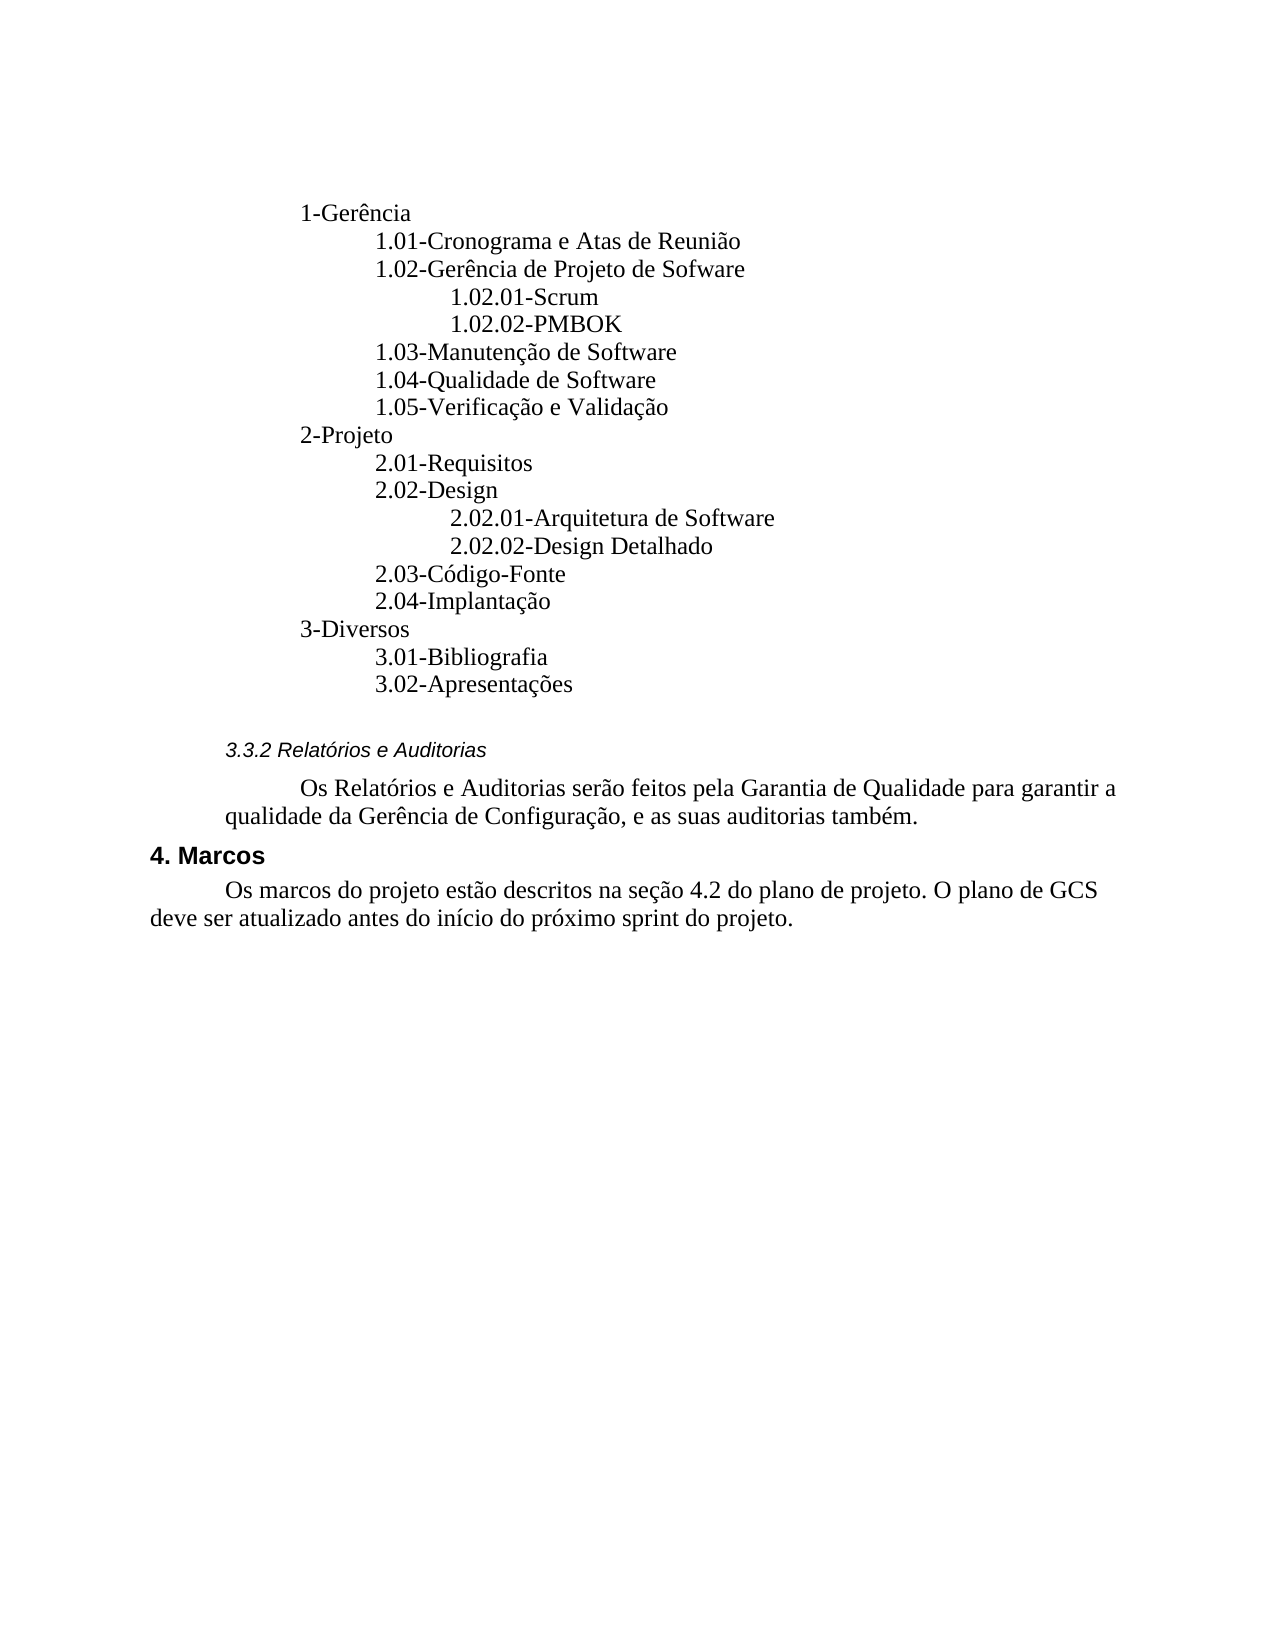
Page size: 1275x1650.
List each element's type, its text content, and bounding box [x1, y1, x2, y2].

text 2.02-Design [225, 477, 1125, 504]
text 2.02.01-Arquitetura de Software [225, 504, 1125, 532]
text 1.03-Manutenção de Software [225, 338, 1125, 366]
text Os marcos do projeto estão descritos na seção 4.2 do plano de projeto. O plano de GCS deve ser atualizado antes do início do próximo sprint do projeto. [150, 876, 1125, 932]
text 1.02.02-PMBOK [225, 310, 1125, 338]
text 2.02.02-Design Detalhado [225, 532, 1125, 560]
text 1.02-Gerência de Projeto de Sofware [225, 255, 1125, 283]
subtitle Os Relatórios e Auditorias serão feitos pela Garantia de Qualidade para garantir a qualidade da Gerência de Configuração, e as suas auditorias também. [225, 774, 1125, 830]
text 3.02-Apresentações [225, 671, 1125, 698]
text 1.04-Qualidade de Software [225, 366, 1125, 393]
text 3.01-Bibliografia [225, 643, 1125, 671]
subtitle 3.3.2 Relatórios e Auditorias [225, 738, 1125, 762]
text 2.04-Implantação [225, 587, 1125, 615]
text 2-Projeto [225, 421, 1125, 449]
subtitle 4. Marcos [150, 842, 1125, 870]
text 1.05-Verificação e Validação [225, 393, 1125, 421]
text 1.01-Cronograma e Atas de Reunião [225, 227, 1125, 255]
text 1.02.01-Scrum [225, 283, 1125, 310]
text 2.03-Código-Fonte [225, 560, 1125, 587]
text 1-Gerência [225, 199, 1125, 227]
text 3-Diversos [225, 615, 1125, 643]
text 2.01-Requisitos [225, 449, 1125, 477]
